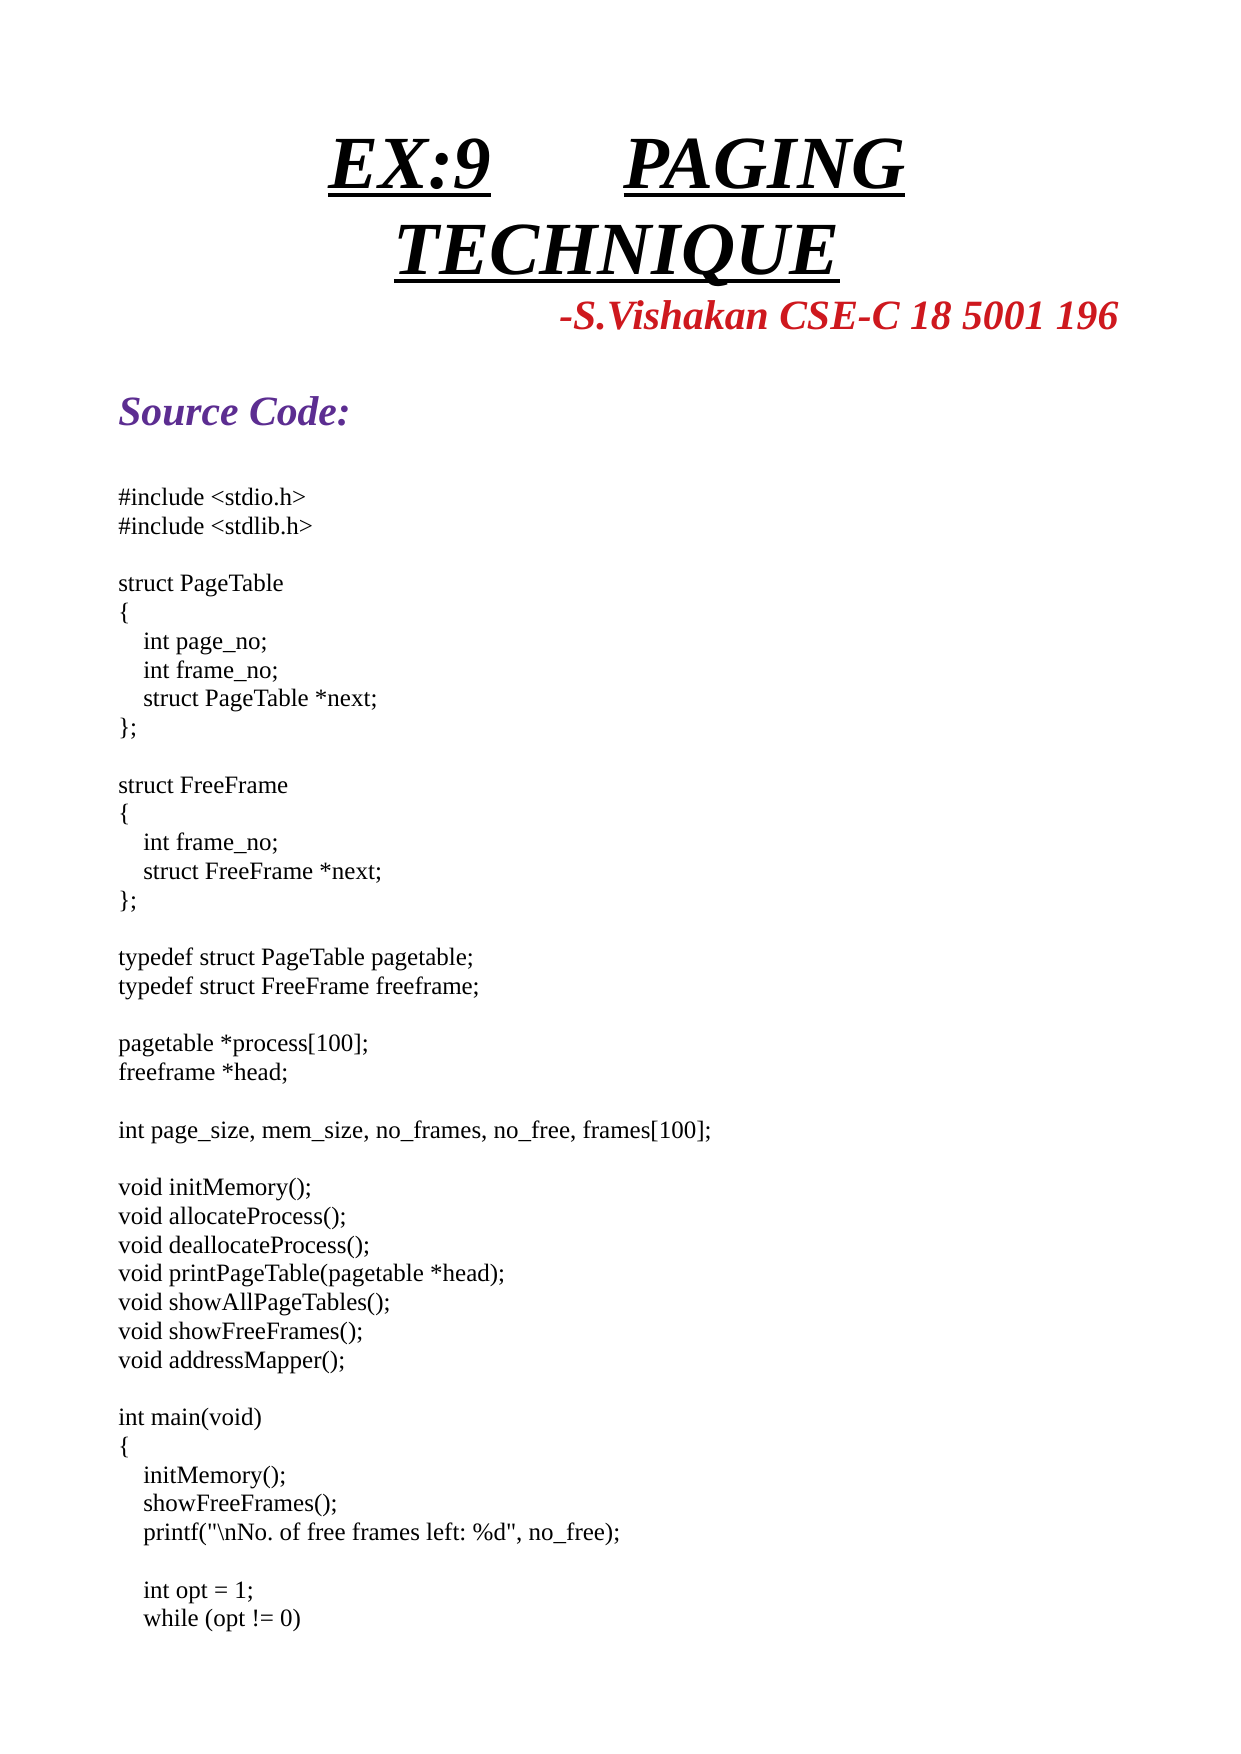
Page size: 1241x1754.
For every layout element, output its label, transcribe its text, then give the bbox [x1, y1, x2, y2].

text }; [118, 885, 1122, 913]
text void allocateProcess(); [118, 1201, 1122, 1230]
text -S.Vishakan CSE-C 18 5001 196 [118, 291, 1122, 338]
text #include <stdio.h> [118, 482, 1122, 511]
text struct PageTable *next; [118, 683, 1122, 712]
text printf("\nNo. of free frames left: %d", no_free); [118, 1517, 1122, 1546]
text freeframe *head; [118, 1057, 1122, 1086]
text struct FreeFrame [118, 770, 1122, 798]
text void showFreeFrames(); [118, 1316, 1122, 1345]
text initMemory(); [118, 1460, 1122, 1488]
text }; [118, 712, 1122, 741]
text #include <stdlib.h> [118, 511, 1122, 540]
text { [118, 597, 1122, 626]
text void deallocateProcess(); [118, 1230, 1122, 1258]
text { [118, 798, 1122, 827]
text { [118, 1431, 1122, 1460]
text int opt = 1; [118, 1575, 1122, 1603]
text while (opt != 0) [118, 1603, 1122, 1632]
text EX:9 PAGING TECHNIQUE [118, 118, 1122, 291]
text int frame_no; [118, 655, 1122, 683]
text typedef struct PageTable pagetable; [118, 942, 1122, 971]
text int main(void) [118, 1402, 1122, 1431]
text Source Code: [118, 386, 1122, 434]
text pagetable *process[100]; [118, 1028, 1122, 1057]
text int frame_no; [118, 827, 1122, 856]
text showFreeFrames(); [118, 1488, 1122, 1517]
text void addressMapper(); [118, 1345, 1122, 1373]
text struct FreeFrame *next; [118, 856, 1122, 885]
text int page_no; [118, 626, 1122, 655]
text void initMemory(); [118, 1172, 1122, 1201]
text struct PageTable [118, 568, 1122, 597]
text int page_size, mem_size, no_frames, no_free, frames[100]; [118, 1115, 1122, 1143]
text void showAllPageTables(); [118, 1287, 1122, 1316]
text void printPageTable(pagetable *head); [118, 1258, 1122, 1287]
text typedef struct FreeFrame freeframe; [118, 971, 1122, 1000]
